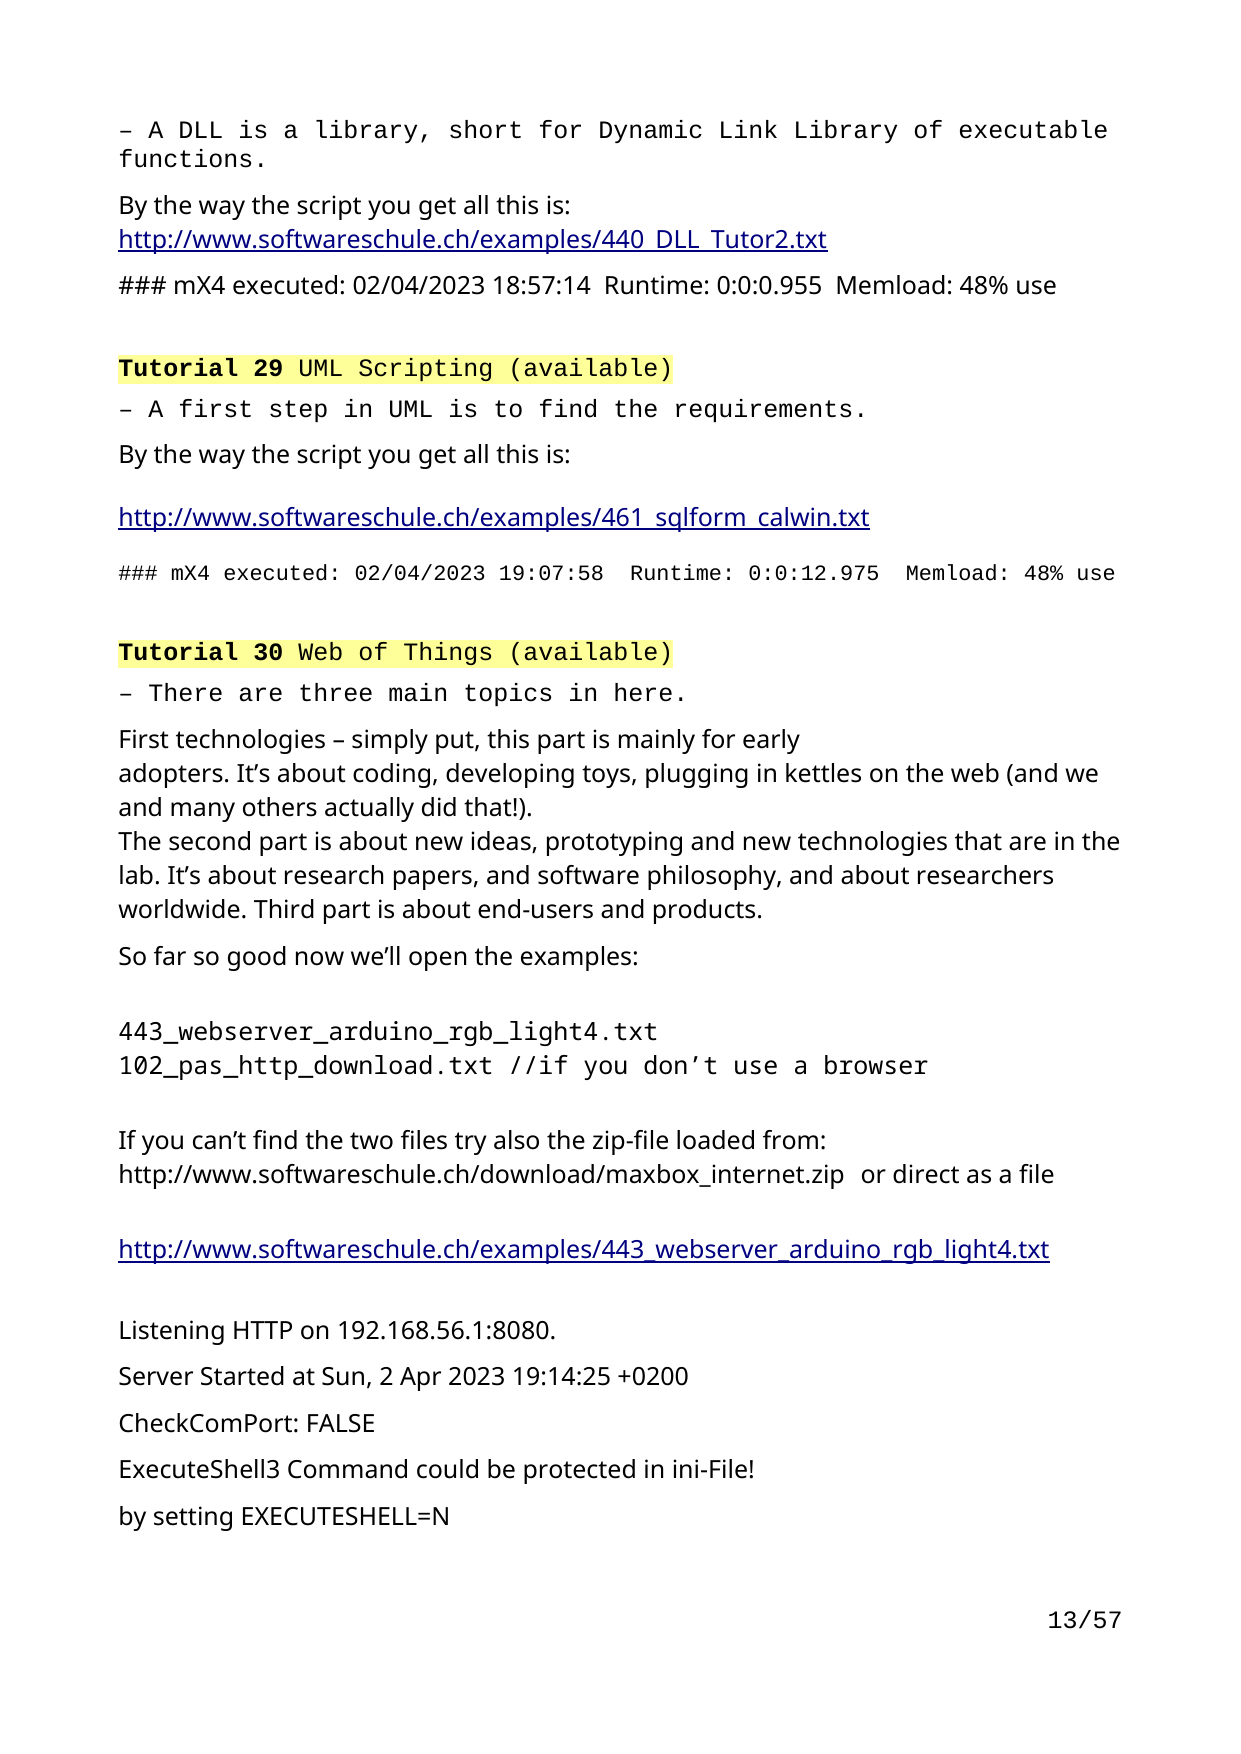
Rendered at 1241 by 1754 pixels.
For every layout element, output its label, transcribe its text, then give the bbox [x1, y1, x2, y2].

text By the way the script you get all this is: [118, 437, 1122, 471]
text 443_webserver_arduino_rgb_light4.txt 102_pas_http_download.txt //if you don’t use a browser [118, 985, 1122, 1082]
text – A DLL is a library, short for Dynamic Link Library of executable functions. [118, 118, 1122, 175]
text By the way the script you get all this is: http://www.softwareschule.ch/examples/440_DLL_Tutor2.txt [118, 187, 1122, 255]
text http://www.softwareschule.ch/examples/461_sqlform_calwin.txt [118, 471, 1122, 533]
text If you can’t find the two files try also the zip-file loaded from: http://www.softwareschule.ch/download/maxbox_internet.zip or direct as a file [118, 1094, 1122, 1191]
text Tutorial 29 UML Scripting (available) [118, 355, 1122, 384]
text Tutorial 30 Web of Things (available) [118, 640, 1122, 668]
text – There are three main topics in here. [118, 681, 1122, 709]
text ExecuteShell3 Command could be protected in ini-File! [118, 1452, 1122, 1486]
text Listening HTTP on 192.168.56.1:8080. [118, 1278, 1122, 1347]
text http://www.softwareschule.ch/examples/443_webserver_arduino_rgb_light4.txt [118, 1203, 1122, 1266]
text ### mX4 executed: 02/04/2023 18:57:14 Runtime: 0:0:0.955 Memload: 48% use [118, 268, 1122, 302]
text CheckComPort: FALSE [118, 1406, 1122, 1440]
text by setting EXECUTESHELL=N [118, 1499, 1122, 1533]
text – A first step in UML is to find the requirements. [118, 396, 1122, 424]
text Server Started at Sun, 2 Apr 2023 19:14:25 +0200 [118, 1359, 1122, 1393]
text So far so good now we’ll open the examples: [118, 939, 1122, 973]
text ### mX4 executed: 02/04/2023 19:07:58 Runtime: 0:0:12.975 Memload: 48% use [118, 562, 1122, 587]
text First technologies – simply put, this part is mainly for early adopters. It’s about coding, developing toys, plugging in kettles on the web (and we and many others actually did that!). The second part is about new ideas, prototyping and new technologies that are in the lab. It’s about research papers, and software philosophy, and about researchers worldwide. Third part is about end-users and products. [118, 722, 1122, 926]
